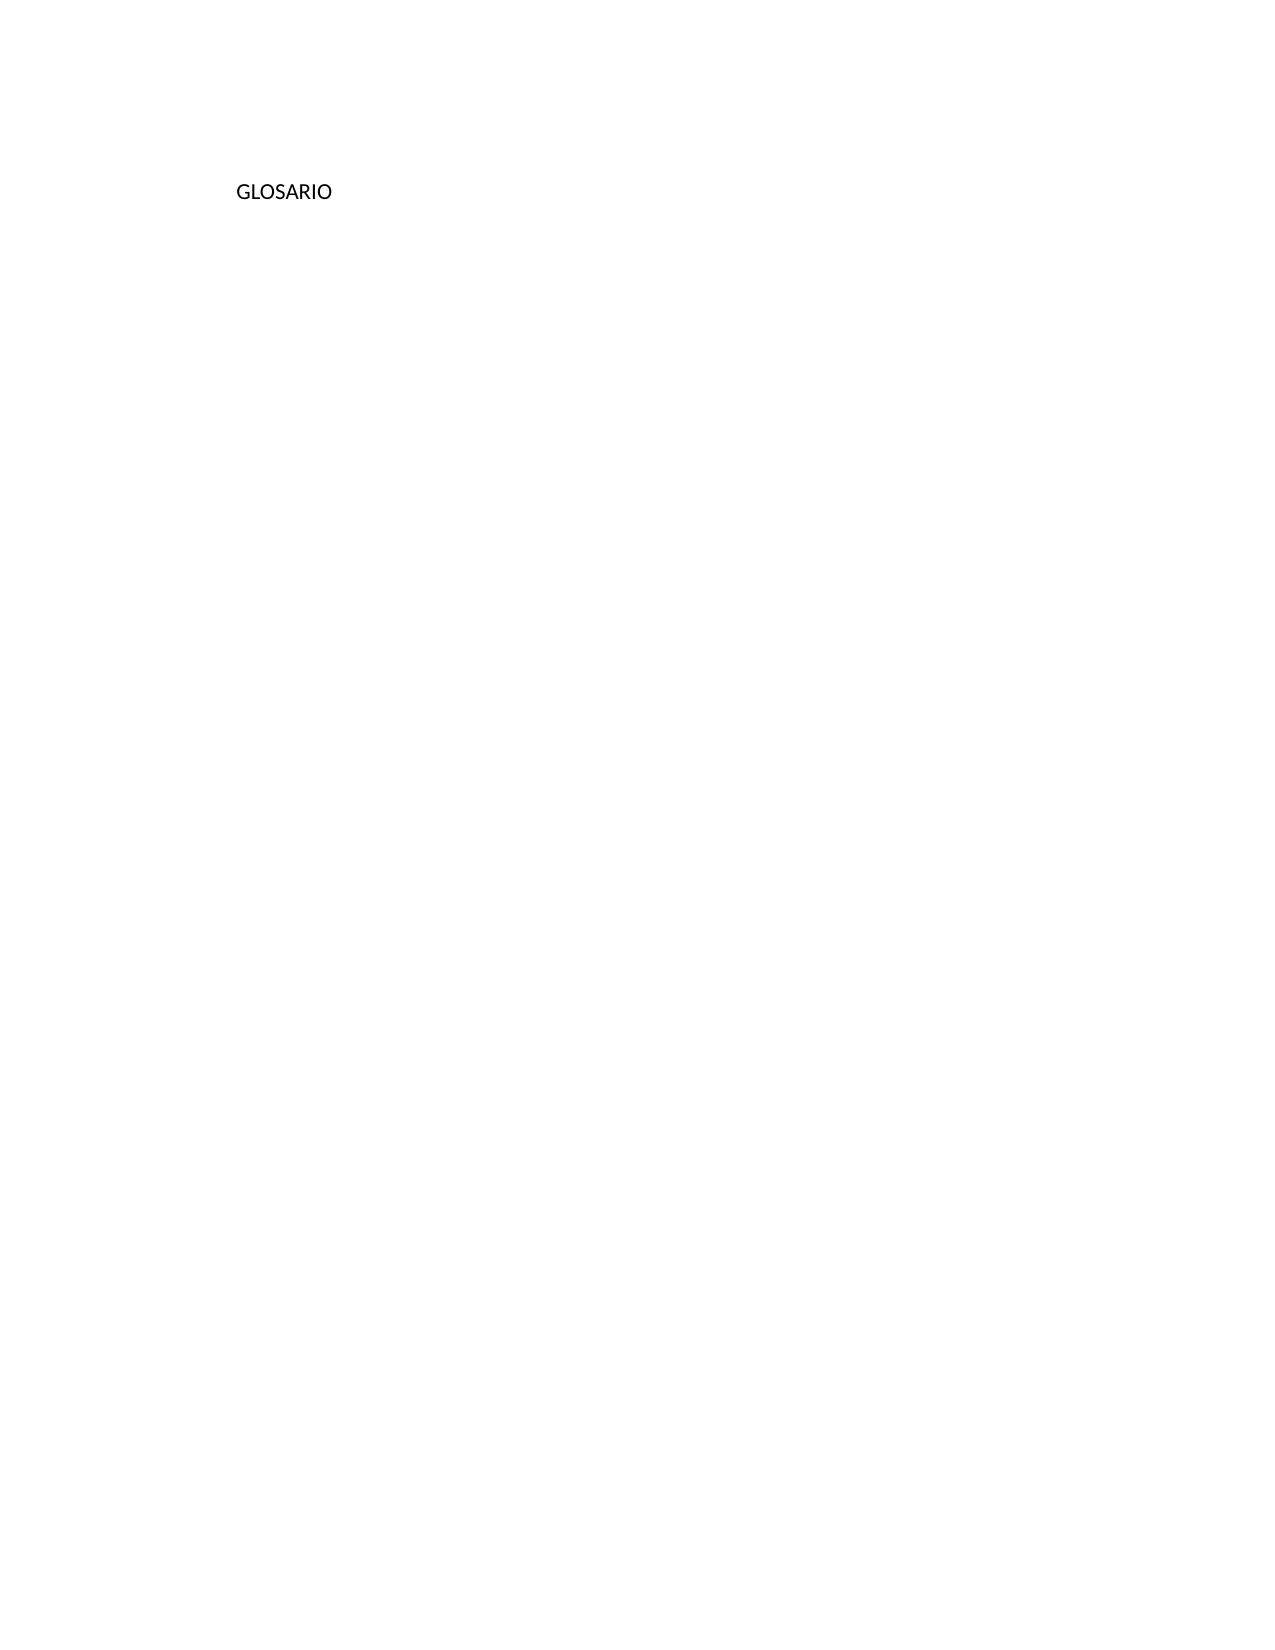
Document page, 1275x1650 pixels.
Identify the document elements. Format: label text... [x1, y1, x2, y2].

text GLOSARIO [236, 177, 1157, 205]
